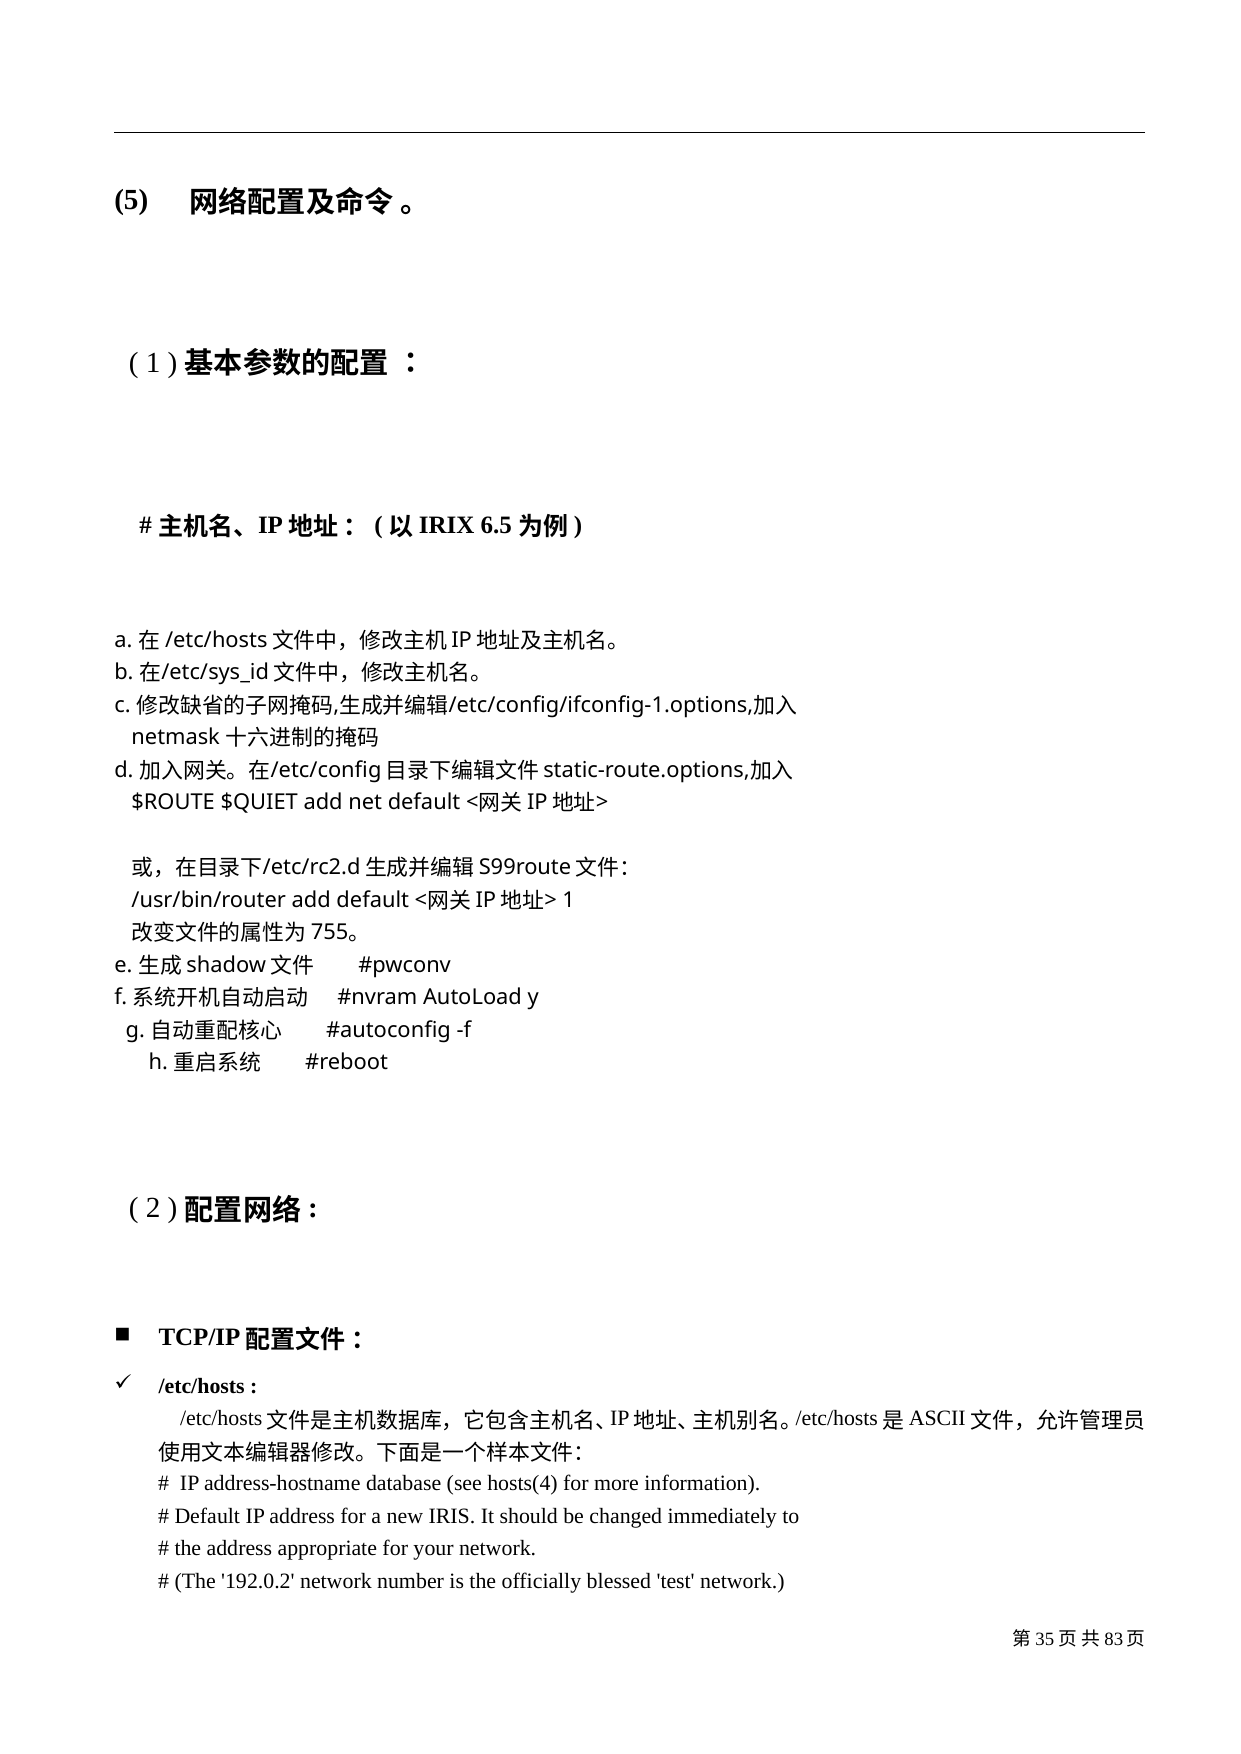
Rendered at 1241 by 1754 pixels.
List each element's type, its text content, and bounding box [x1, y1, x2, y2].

list /etc/hosts : [114, 1364, 1145, 1397]
text c. 修改缺省的子网掩码,生成并编辑/etc/config/ifconfig-1.options,加入 [114, 682, 1145, 714]
text /etc/hosts文件是主机数据库，它包含主机名、IP地址、主机别名。/etc/hosts是ASCII文件，允许管理员使用文本编辑器修改。下面是一个样本文件： [158, 1397, 1145, 1462]
text /usr/bin/router add default <网关IP地址> 1 [114, 877, 1145, 909]
text b. 在/etc/sys_id文件中，修改主机名。 [114, 649, 1145, 682]
subtitle ( 2 ) 配置网络 : [114, 1169, 1145, 1234]
text netmask 十六进制的掩码 [114, 714, 1145, 747]
text h. 重启系统 #reboot [114, 1039, 1145, 1072]
subtitle # 主机名、IP地址 ： ( 以IRIX 6.5 为例 ) [114, 487, 1145, 552]
text a. 在 /etc/hosts文件中，修改主机IP地址及主机名。 [114, 617, 1145, 649]
subtitle 网络配置及命令 。 [114, 162, 1145, 227]
text # the address appropriate for your network. [114, 1527, 1145, 1559]
subtitle ( 1 ) 基本参数的配置 ： [114, 324, 1145, 389]
list TCP/IP配置文件 ： [114, 1299, 1145, 1364]
text d. 加入网关。在/etc/config目录下编辑文件static-route.options,加入 [114, 747, 1145, 779]
text # (The '192.0.2' network number is the officially blessed 'test' network.) [114, 1559, 1145, 1592]
text e. 生成shadow文件 #pwconv [114, 942, 1145, 974]
text # Default IP address for a new IRIS. It should be changed immediately to [114, 1494, 1145, 1527]
text 改变文件的属性为755。 [114, 909, 1145, 942]
text # IP address-hostname database (see hosts(4) for more information). [114, 1462, 1145, 1494]
text $ROUTE $QUIET add net default <网关IP地址> [114, 779, 1145, 812]
text f. 系统开机自动启动 #nvram AutoLoad y [114, 974, 1145, 1007]
text 或，在目录下/etc/rc2.d生成并编辑S99route文件： [114, 844, 1145, 877]
text g. 自动重配核心 #autoconfig -f [114, 1007, 1145, 1039]
